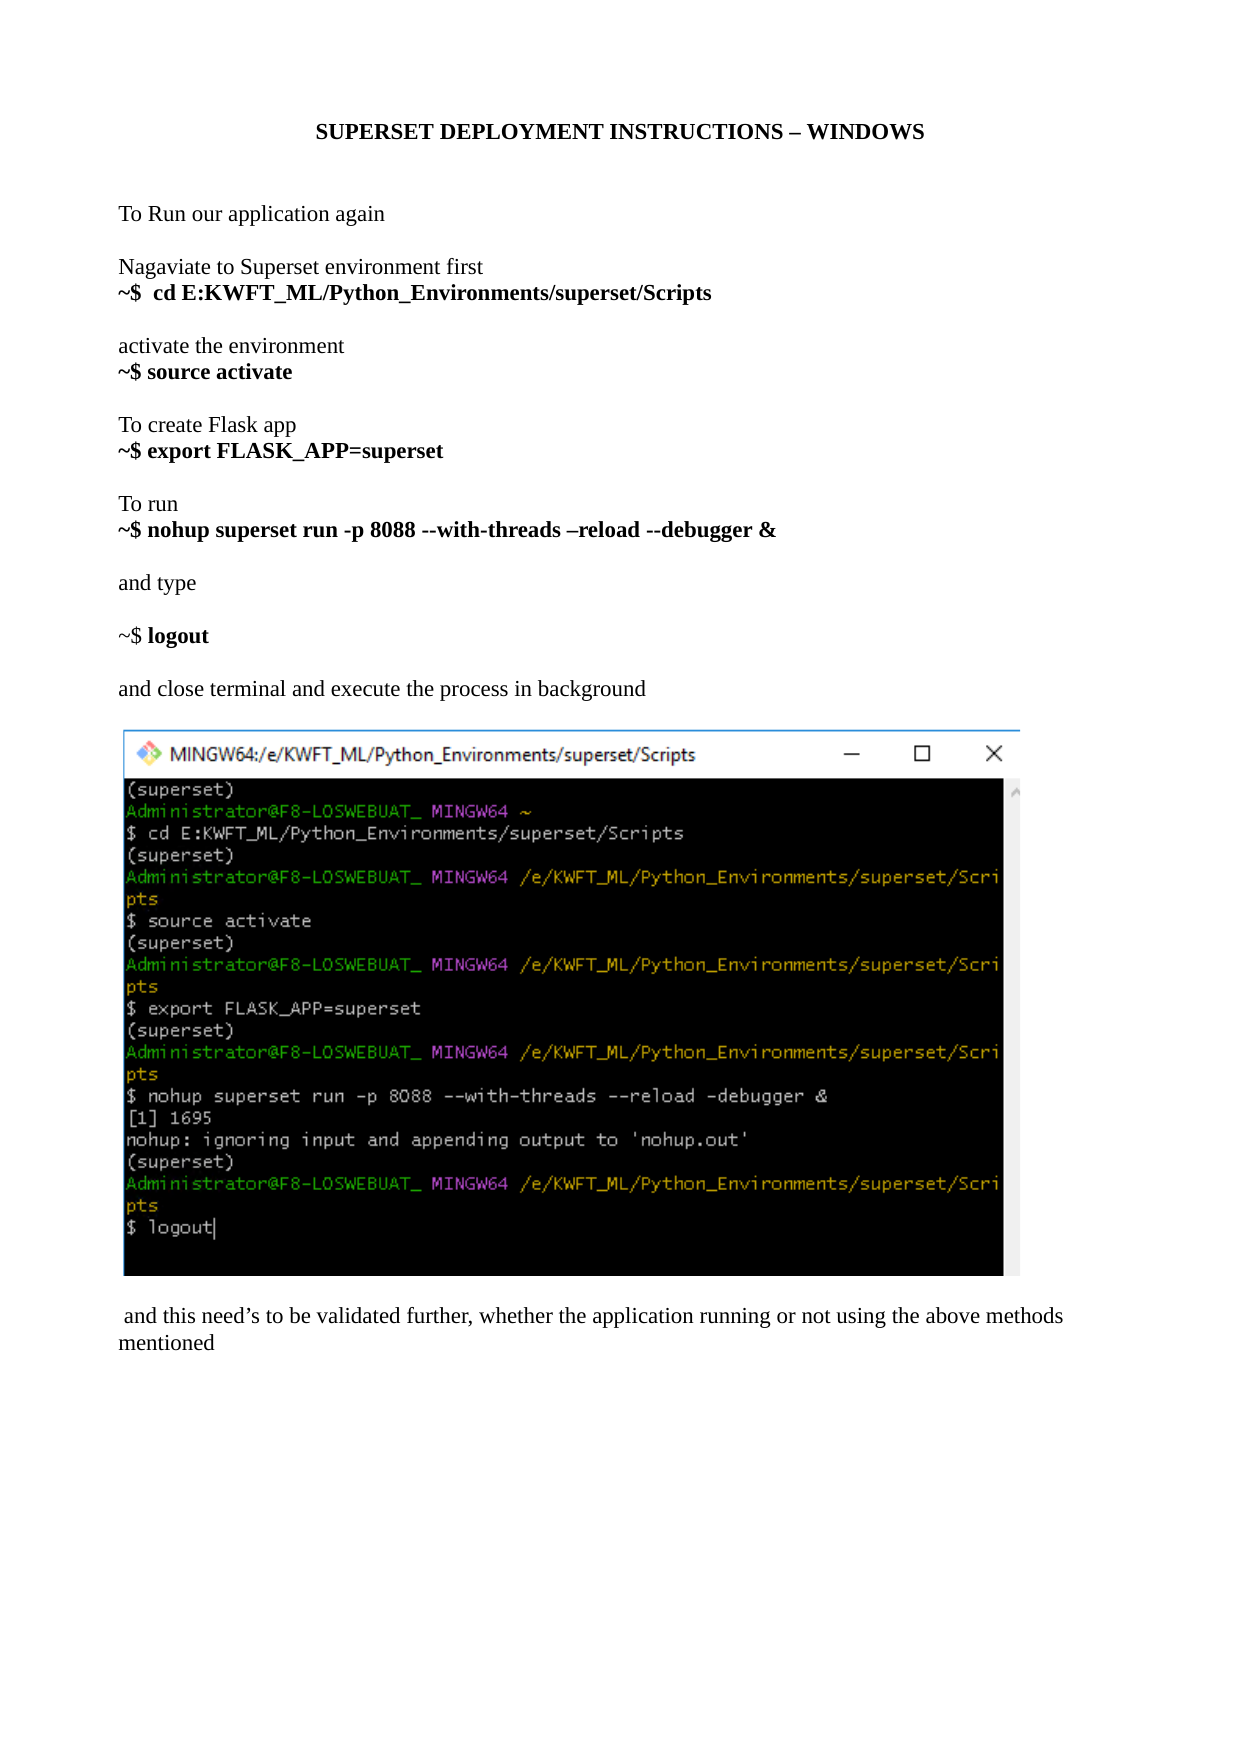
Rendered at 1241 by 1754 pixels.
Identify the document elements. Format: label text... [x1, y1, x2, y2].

text ~$ cd E:KWFT_ML/Python_Environments/superset/Scripts [118, 279, 1122, 306]
text and type [118, 569, 1122, 596]
text ~$ logout [118, 622, 1122, 648]
text ~$ source activate [118, 358, 1122, 385]
text activate the environment [118, 332, 1122, 358]
text and this need’s to be validated further, whether the application running or not using the above methods mentioned [118, 1302, 1122, 1355]
text To run [118, 490, 1122, 517]
text ~$ nohup superset run -p 8088 --with-threads –reload --debugger & [118, 517, 1122, 543]
text Nagaviate to Superset environment first [118, 253, 1122, 279]
picture [123, 727, 1020, 1276]
text To create Flask app [118, 411, 1122, 437]
text To Run our application again [118, 200, 1122, 227]
text ~$ export FLASK_APP=superset [118, 437, 1122, 464]
text and close terminal and execute the process in background [118, 675, 1122, 701]
